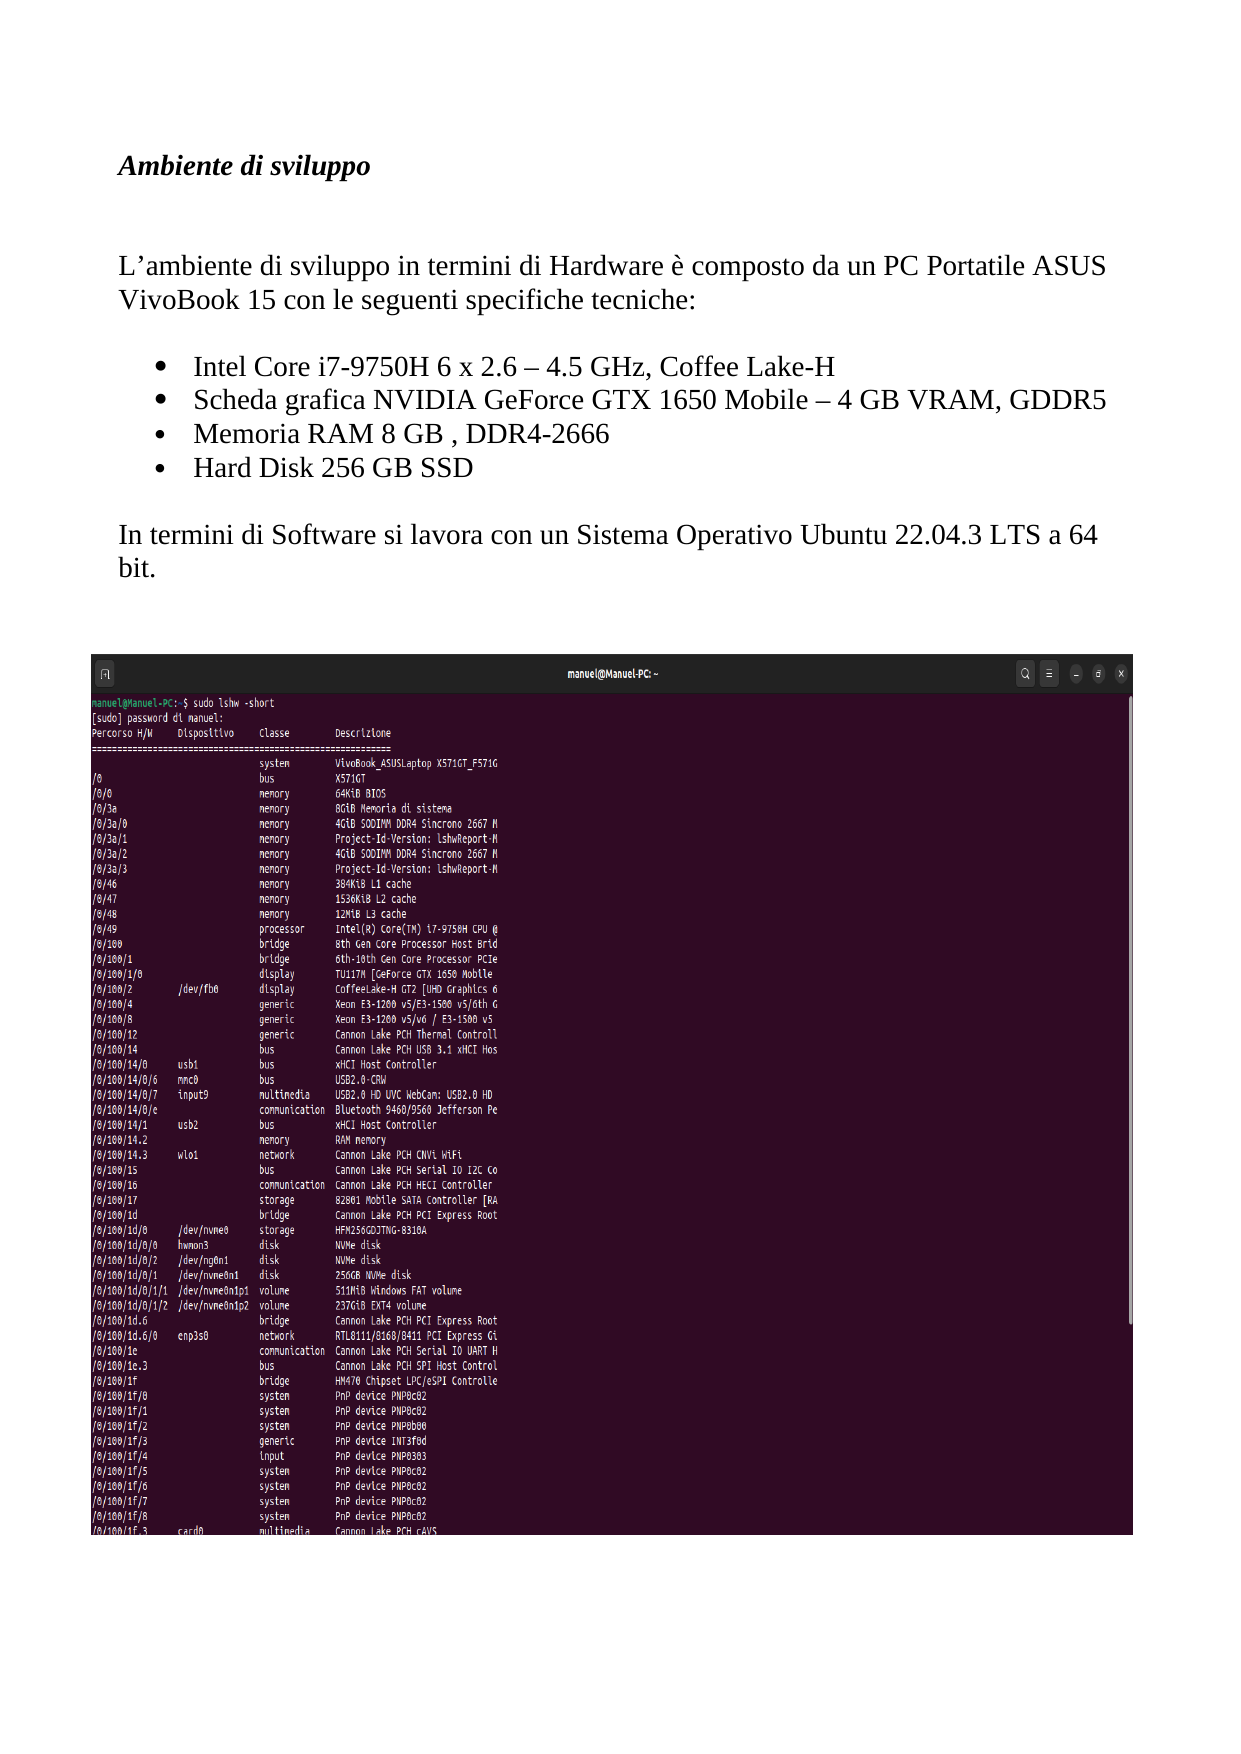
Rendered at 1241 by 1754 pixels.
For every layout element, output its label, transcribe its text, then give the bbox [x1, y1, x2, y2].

text Ambiente di sviluppo [118, 148, 1122, 181]
list Memoria RAM 8 GB , DDR4-2666 [156, 416, 1122, 450]
list Hard Disk 256 GB SSD [156, 450, 1122, 483]
picture [91, 654, 1133, 1535]
list Scheda grafica NVIDIA GeForce GTX 1650 Mobile – 4 GB VRAM, GDDR5 [156, 382, 1122, 416]
list Intel Core i7-9750H 6 x 2.6 – 4.5 GHz, Coffee Lake-H [156, 349, 1122, 382]
text L’ambiente di sviluppo in termini di Hardware è composto da un PC Portatile ASUS VivoBook 15 con le seguenti specifiche tecniche: [118, 248, 1122, 315]
text In termini di Software si lavora con un Sistema Operativo Ubuntu 22.04.3 LTS a 64 bit. [118, 517, 1122, 584]
